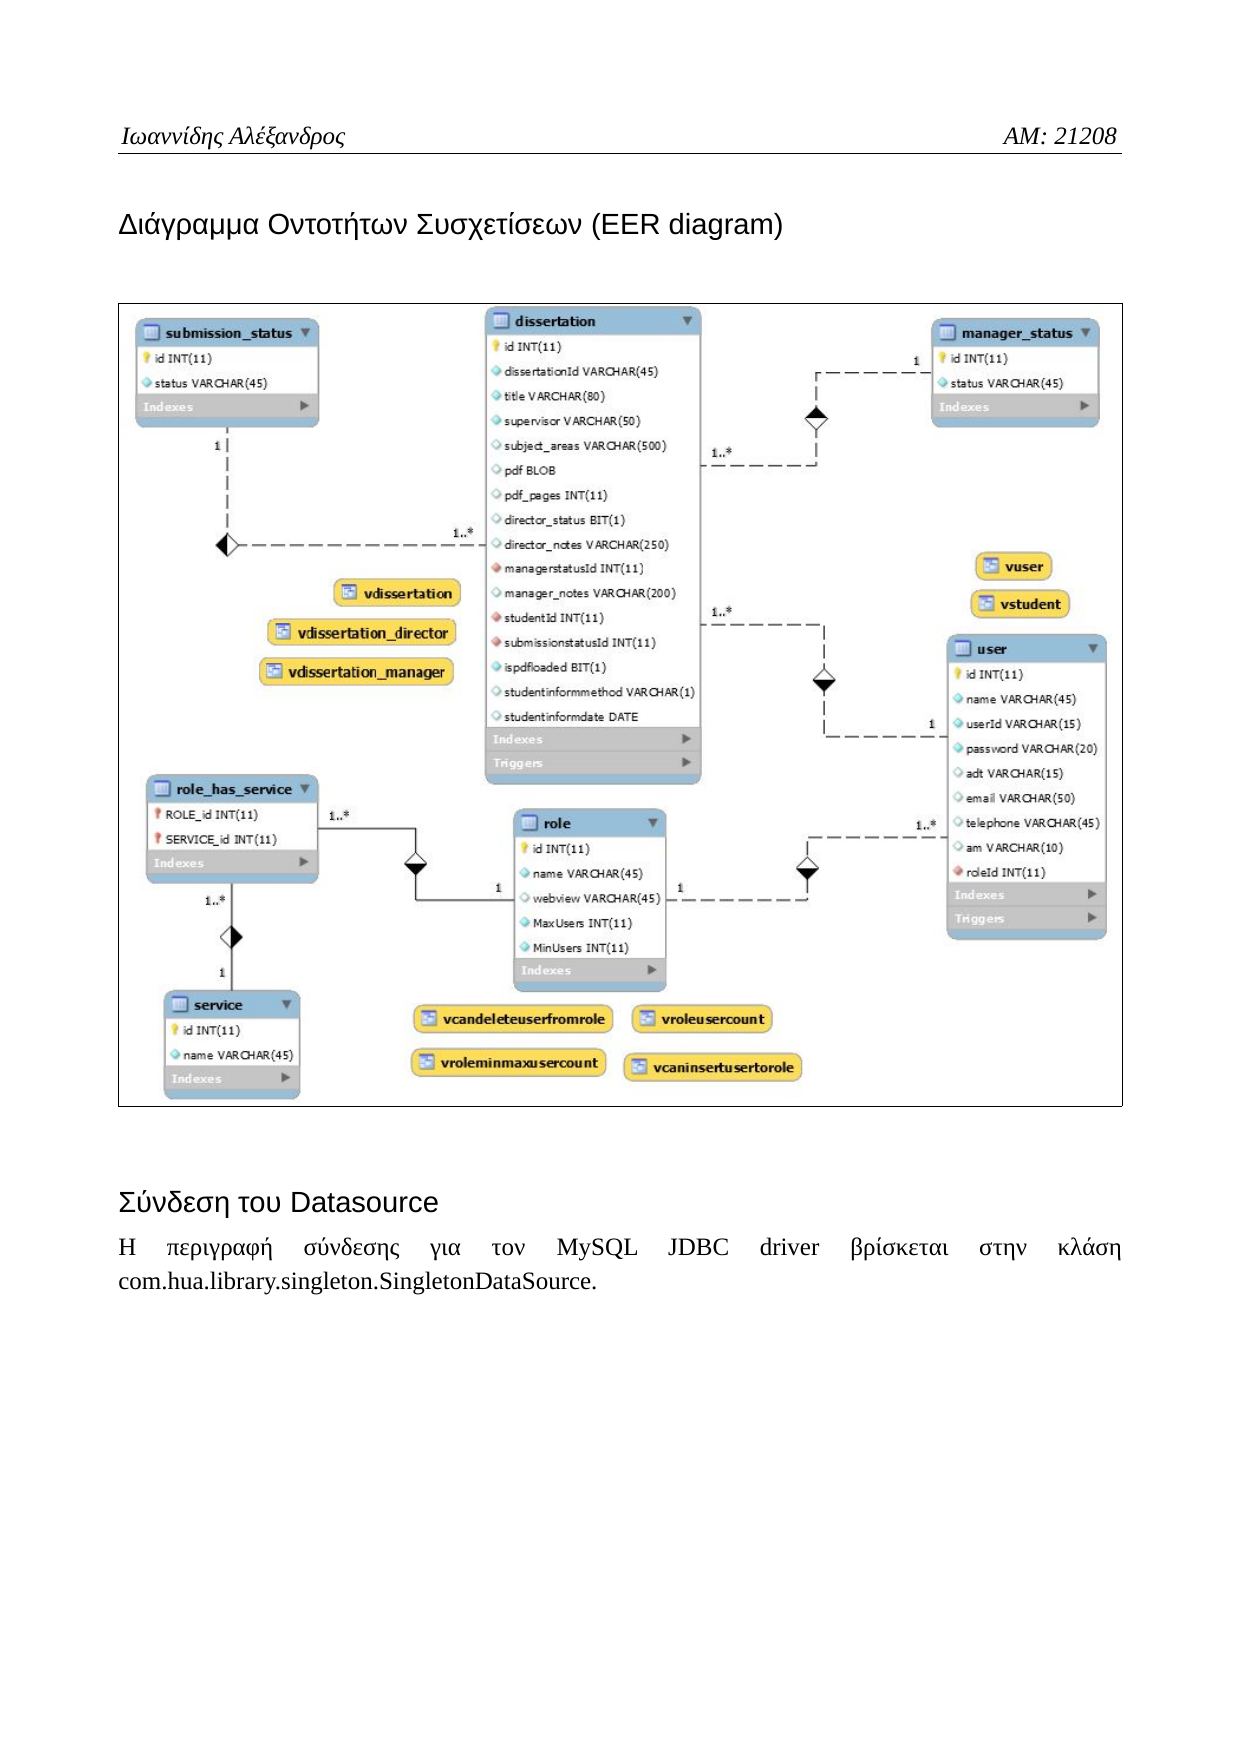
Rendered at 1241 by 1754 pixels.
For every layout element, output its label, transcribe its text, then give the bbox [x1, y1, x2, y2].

picture [121, 305, 1119, 1103]
subtitle Διάγραμμα Οντοτήτων Συσχετίσεων (EER diagram) [118, 207, 1122, 241]
subtitle Σύνδεση του Datasource [118, 1186, 1122, 1219]
text Η περιγραφή σύνδεσης για τον MySQL JDBC driver βρίσκεται στην κλάση com.hua.library.singleton.SingletonDataSource. [118, 1232, 1122, 1295]
